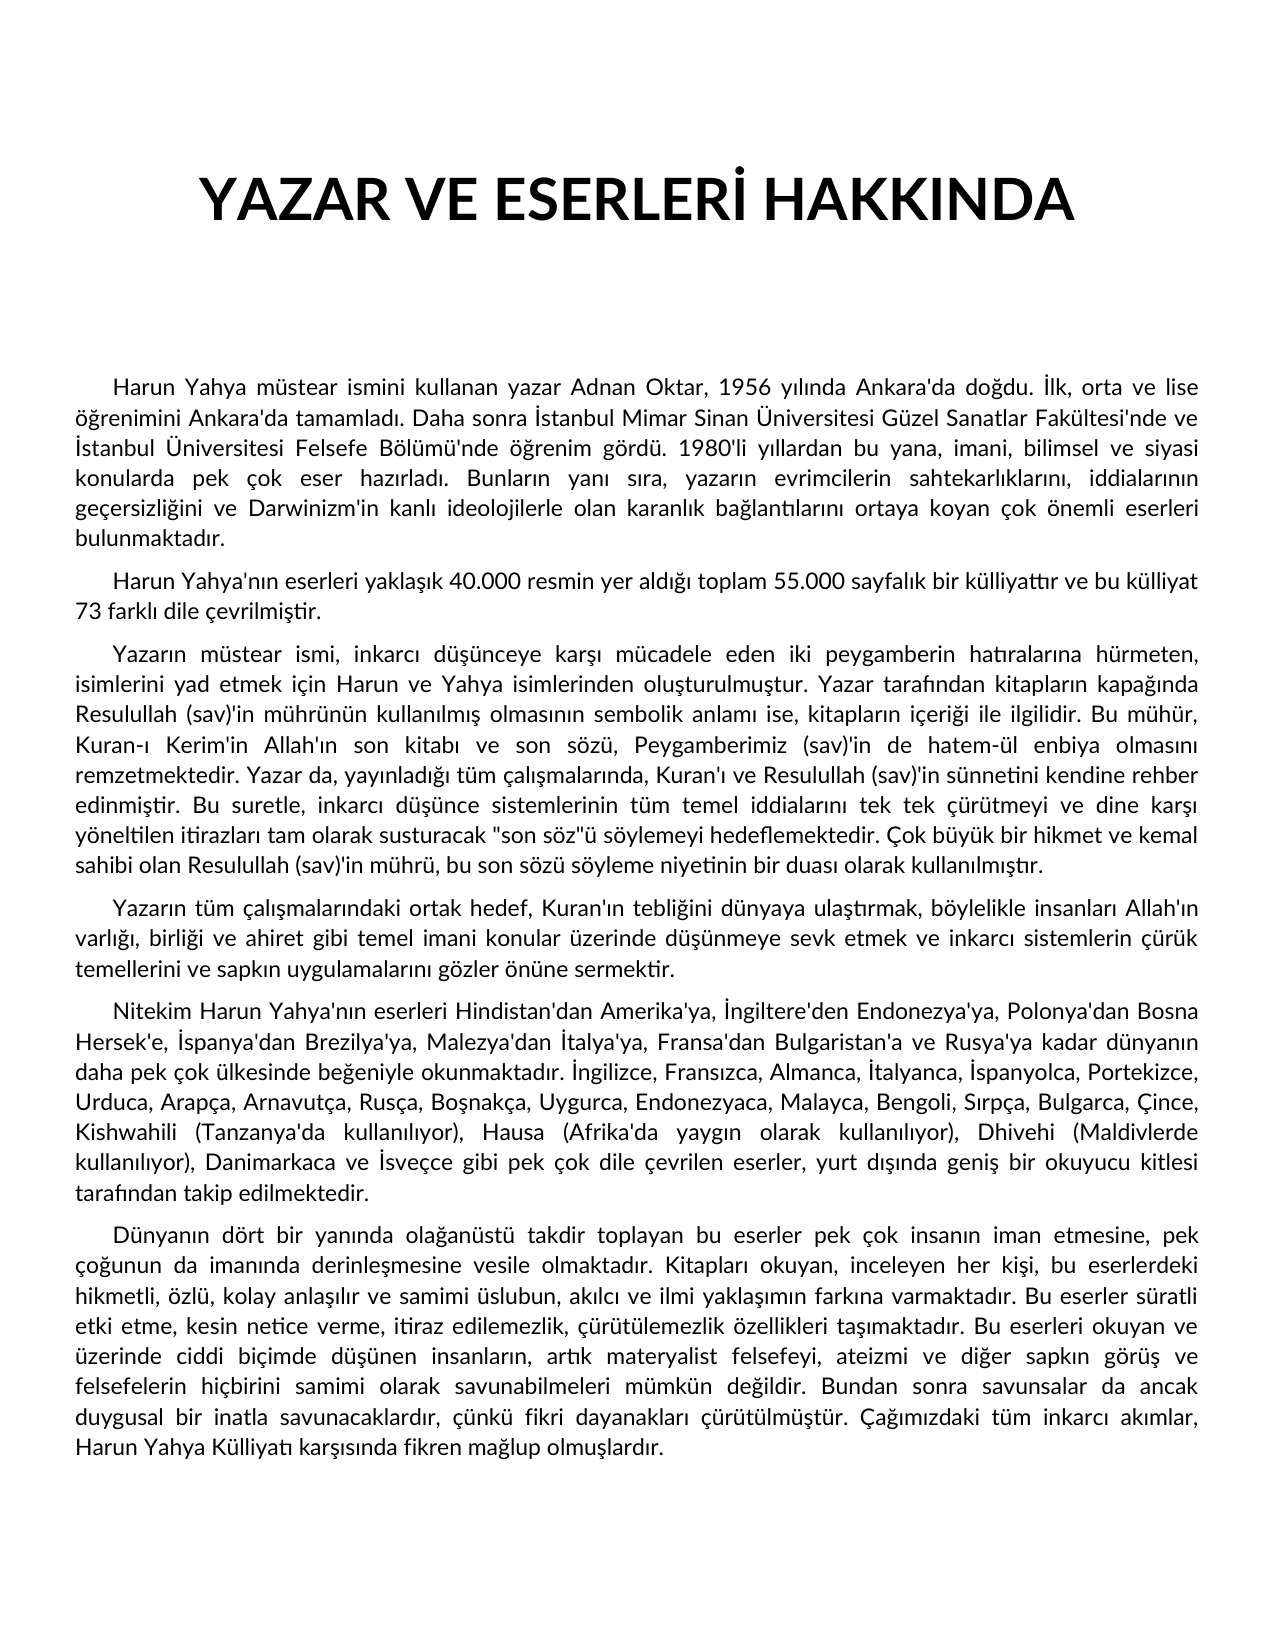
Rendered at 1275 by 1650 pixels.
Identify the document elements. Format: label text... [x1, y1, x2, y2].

text Nitekim Harun Yahya'nın eserleri Hindistan'dan Amerika'ya, İngiltere'den Endonezya'ya, Polonya'dan Bosna Hersek'e, İspanya'dan Brezilya'ya, Malezya'dan İtalya'ya, Fransa'dan Bulgaristan'a ve Rusya'ya kadar dünyanın daha pek çok ülkesinde beğeniyle okunmaktadır. İngilizce, Fransızca, Almanca, İtalyanca, İspanyolca, Portekizce, Urduca, Arapça, Arnavutça, Rusça, Boşnakça, Uygurca, Endonezyaca, Malayca, Bengoli, Sırpça, Bulgarca, Çince, Kishwahili (Tanzanya'da kullanılıyor), Hausa (Afrika'da yaygın olarak kullanılıyor), Dhivehi (Maldivlerde kullanılıyor), Danimarkaca ve İsveçce gibi pek çok dile çevrilen eserler, yurt dışında geniş bir okuyucu kitlesi tarafından takip edilmektedir. [75, 997, 1200, 1206]
text Harun Yahya'nın eserleri yaklaşık 40.000 resmin yer aldığı toplam 55.000 sayfalık bir külliyattır ve bu külliyat 73 farklı dile çevrilmiştir. [75, 567, 1200, 624]
text Harun Yahya müstear ismini kullanan yazar Adnan Oktar, 1956 yılında Ankara'da doğdu. İlk, orta ve lise öğrenimini Ankara'da tamamladı. Daha sonra İstanbul Mimar Sinan Üniversitesi Güzel Sanatlar Fakültesi'nde ve İstanbul Üniversitesi Felsefe Bölümü'nde öğrenim gördü. 1980'li yıllardan bu yana, imani, bilimsel ve siyasi konularda pek çok eser hazırladı. Bunların yanı sıra, yazarın evrimcilerin sahtekarlıklarını, iddialarının geçersizliğini ve Darwinizm'in kanlı ideolojilerle olan karanlık bağlantılarını ortaya koyan çok önemli eserleri bulunmaktadır. [75, 373, 1200, 552]
text Yazarın tüm çalışmalarındaki ortak hedef, Kuran'ın tebliğini dünyaya ulaştırmak, böylelikle insanları Allah'ın varlığı, birliği ve ahiret gibi temel imani konular üzerinde düşünmeye sevk etmek ve inkarcı sistemlerin çürük temellerini ve sapkın uygulamalarını gözler önüne sermektir. [75, 894, 1200, 982]
subtitle YAZAR VE ESERLERİ HAKKINDA [75, 162, 1200, 232]
text Dünyanın dört bir yanında olağanüstü takdir toplayan bu eserler pek çok insanın iman etmesine, pek çoğunun da imanında derinleşmesine vesile olmaktadır. Kitapları okuyan, inceleyen her kişi, bu eserlerdeki hikmetli, özlü, kolay anlaşılır ve samimi üslubun, akılcı ve ilmi yaklaşımın farkına varmaktadır. Bu eserler süratli etki etme, kesin netice verme, itiraz edilemezlik, çürütülemezlik özellikleri taşımaktadır. Bu eserleri okuyan ve üzerinde ciddi biçimde düşünen insanların, artık materyalist felsefeyi, ateizmi ve diğer sapkın görüş ve felsefelerin hiçbirini samimi olarak savunabilmeleri mümkün değildir. Bundan sonra savunsalar da ancak duygusal bir inatla savunacaklardır, çünkü fikri dayanakları çürütülmüştür. Çağımızdaki tüm inkarcı akımlar, Harun Yahya Külliyatı karşısında fikren mağlup olmuşlardır. [75, 1221, 1200, 1460]
text Yazarın müstear ismi, inkarcı düşünceye karşı mücadele eden iki peygamberin hatıralarına hürmeten, isimlerini yad etmek için Harun ve Yahya isimlerinden oluşturulmuştur. Yazar tarafından kitapların kapağında Resulullah (sav)'in mührünün kullanılmış olmasının sembolik anlamı ise, kitapların içeriği ile ilgilidir. Bu mühür, Kuran-ı Kerim'in Allah'ın son kitabı ve son sözü, Peygamberimiz (sav)'in de hatem-ül enbiya olmasını remzetmektedir. Yazar da, yayınladığı tüm çalışmalarında, Kuran'ı ve Resulullah (sav)'in sünnetini kendine rehber edinmiştir. Bu suretle, inkarcı düşünce sistemlerinin tüm temel iddialarını tek tek çürütmeyi ve dine karşı yöneltilen itirazları tam olarak susturacak "son söz"ü söylemeyi hedeflemektedir. Çok büyük bir hikmet ve kemal sahibi olan Resulullah (sav)'in mührü, bu son sözü söyleme niyetinin bir duası olarak kullanılmıştır. [75, 640, 1200, 879]
